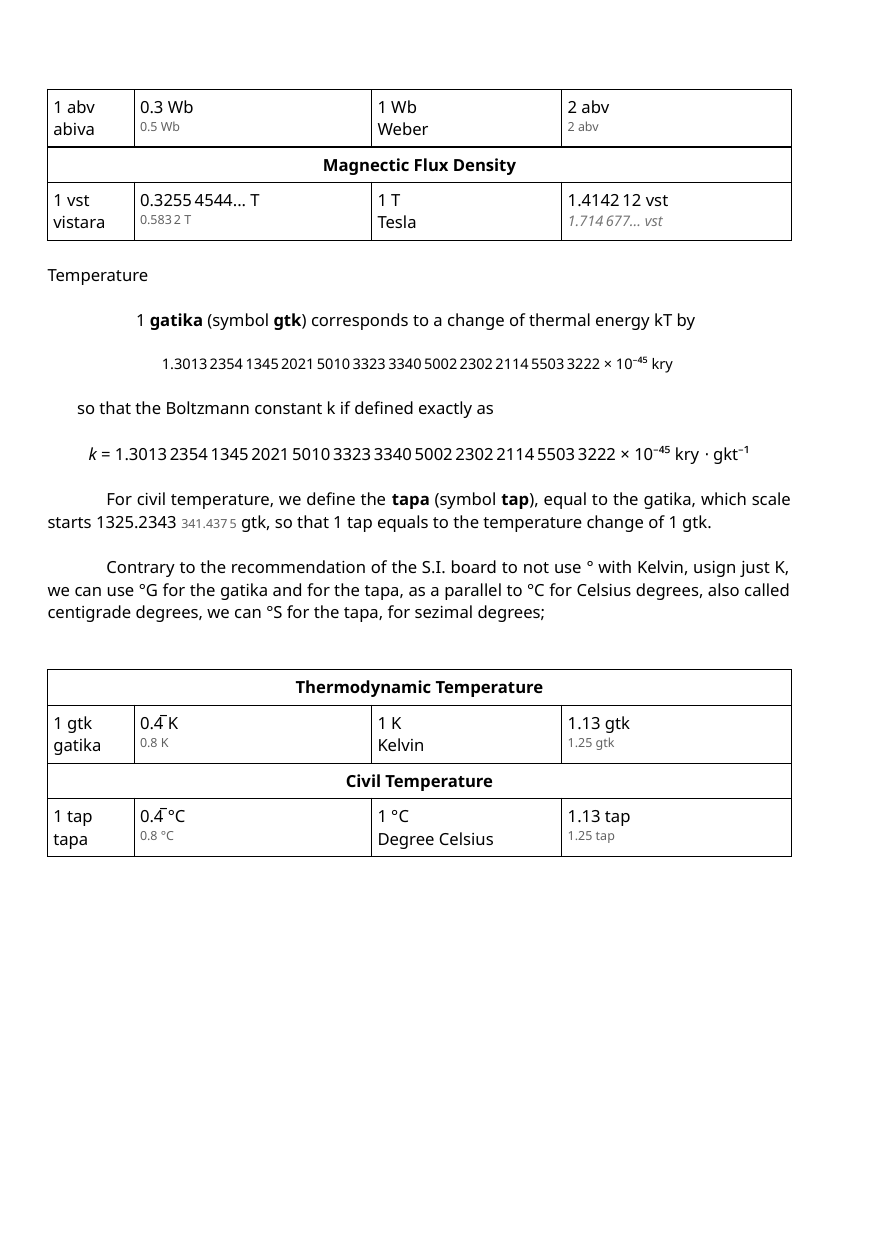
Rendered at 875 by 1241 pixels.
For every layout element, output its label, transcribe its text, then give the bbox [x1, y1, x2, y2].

text Temperature [47, 263, 791, 286]
text Contrary to the recommendation of the S.I. board to not use ° with Kelvin, usign just K, we can use °G for the gatika and for the tapa, as a parallel to °C for Celsius degrees, also called centigrade degrees, we can °S for the tapa, for sezimal degrees; [47, 556, 791, 624]
text 1 gatika (symbol gtk) corresponds to a change of thermal energy kT by [47, 309, 791, 331]
text 1.3013 2354 1345 2021 5010 3323 3340 5002 2302 2114 5503 3222 × 10⁻⁴⁵ kry [47, 354, 791, 374]
table_cell 1.4142 12 vst 1.714 677... vst [562, 183, 791, 239]
table_cell 1 tap tapa [48, 799, 134, 856]
text For civil temperature, we define the tapa (symbol tap), equal to the gatika, which scale starts 1325.2343 341.437 5 gtk, so that 1 tap equals to the temperature change of 1 gtk. [47, 488, 791, 533]
table_cell Civil Temperature [48, 764, 791, 798]
table_cell 1 T Tesla [372, 183, 561, 239]
text so that the Boltzmann constant k if defined exactly as [47, 397, 791, 419]
table_cell 0.3255 4544... T 0.583 2 T [135, 183, 371, 239]
table_cell 0.3 Wb 0.5 Wb [135, 90, 371, 146]
table_cell 1 gtk gatika [48, 706, 134, 762]
table_cell 1 abv abiva [48, 90, 134, 146]
table_cell 1.13 gtk 1.25 gtk [562, 706, 791, 762]
table_cell 2 abv 2 abv [562, 90, 791, 146]
table_cell 1 vst vistara [48, 183, 134, 239]
text k = 1.3013 2354 1345 2021 5010 3323 3340 5002 2302 2114 5503 3222 × 10⁻⁴⁵ kry ⋅ gkt⁻¹ [47, 442, 791, 465]
table_cell 0.4̅ K 0.8 K [135, 706, 371, 762]
table_cell Magnectic Flux Density [48, 148, 791, 182]
table_cell 1 °C Degree Celsius [372, 799, 561, 856]
table_cell 1.13 tap 1.25 tap [562, 799, 791, 856]
table_cell 0.4̅ °C 0.8 °C [135, 799, 371, 856]
table_cell 1 Wb Weber [372, 90, 561, 146]
table_cell 1 K Kelvin [372, 706, 561, 762]
table_header Thermodynamic Temperature [48, 670, 791, 704]
